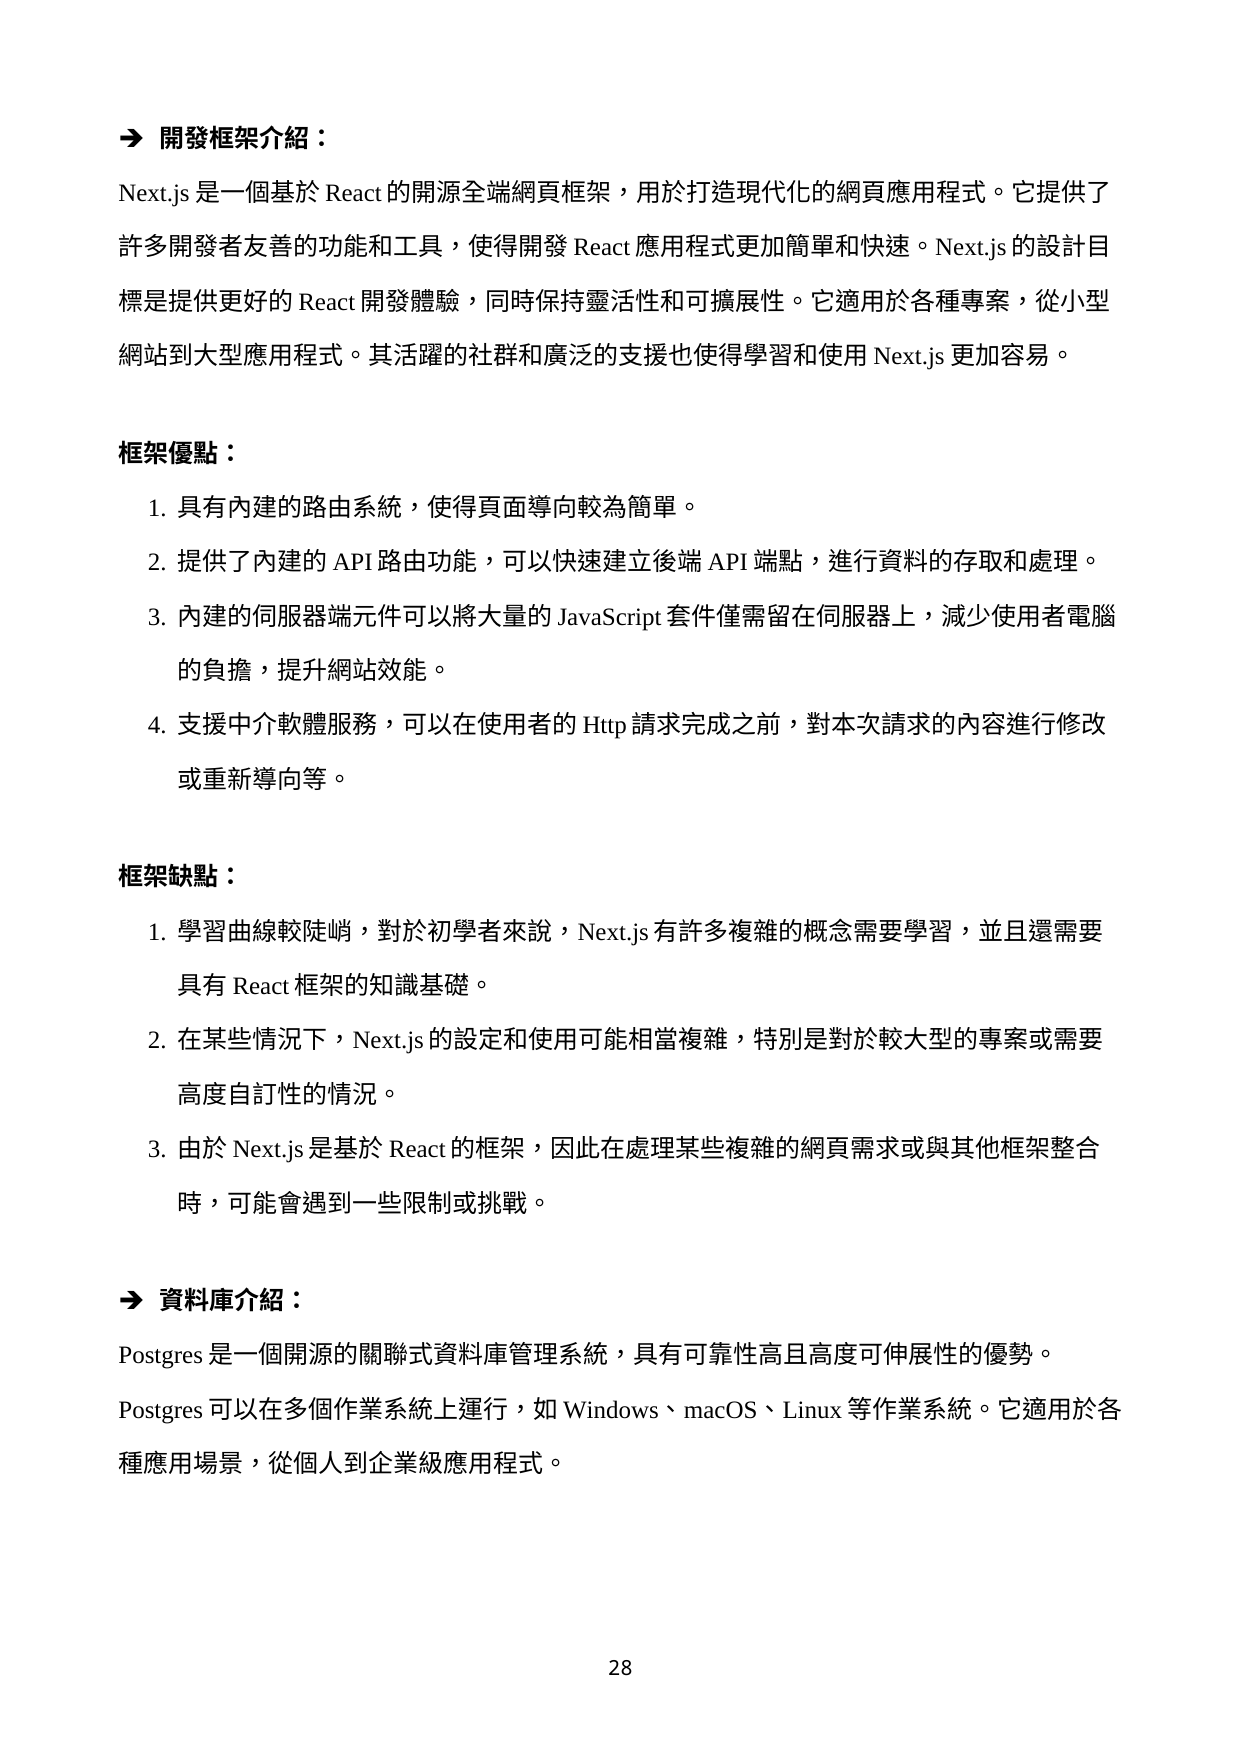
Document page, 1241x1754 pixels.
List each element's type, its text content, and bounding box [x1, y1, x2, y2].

list 內建的伺服器端元件可以將大量的JavaScript套件僅需留在伺服器上，減少使用者電腦的負擔，提升網站效能。 [148, 596, 1122, 687]
text Postgres是一個開源的關聯式資料庫管理系統，具有可靠性高且高度可伸展性的優勢。Postgres可以在多個作業系統上運行，如Windows、macOS、Linux等作業系統。它適用於各種應用場景，從個人到企業級應用程式。 [118, 1335, 1122, 1480]
list 資料庫介紹： [118, 1281, 1122, 1317]
list 由於Next.js是基於React的框架，因此在處理某些複雜的網頁需求或與其他框架整合時，可能會遇到一些限制或挑戰。 [148, 1129, 1122, 1219]
list 在某些情況下，Next.js的設定和使用可能相當複雜，特別是對於較大型的專案或需要高度自訂性的情況。 [148, 1020, 1122, 1111]
list 具有內建的路由系統，使得頁面導向較為簡單。 [148, 487, 1122, 524]
list 開發框架介紹： [118, 118, 1122, 154]
text 框架優點： [118, 433, 1122, 469]
list 學習曲線較陡峭，對於初學者來說，Next.js有許多複雜的概念需要學習，並且還需要具有React框架的知識基礎。 [148, 911, 1122, 1002]
list 提供了內建的API路由功能，可以快速建立後端API端點，進行資料的存取和處理。 [148, 542, 1122, 578]
list 支援中介軟體服務，可以在使用者的Http請求完成之前，對本次請求的內容進行修改或重新導向等。 [148, 705, 1122, 796]
text Next.js是一個基於React的開源全端網頁框架，用於打造現代化的網頁應用程式。它提供了許多開發者友善的功能和工具，使得開發React應用程式更加簡單和快速。Next.js的設計目標是提供更好的React開發體驗，同時保持靈活性和可擴展性。它適用於各種專案，從小型網站到大型應用程式。其活躍的社群和廣泛的支援也使得學習和使用Next.js更加容易。 [118, 172, 1122, 372]
text 框架缺點： [118, 857, 1122, 893]
